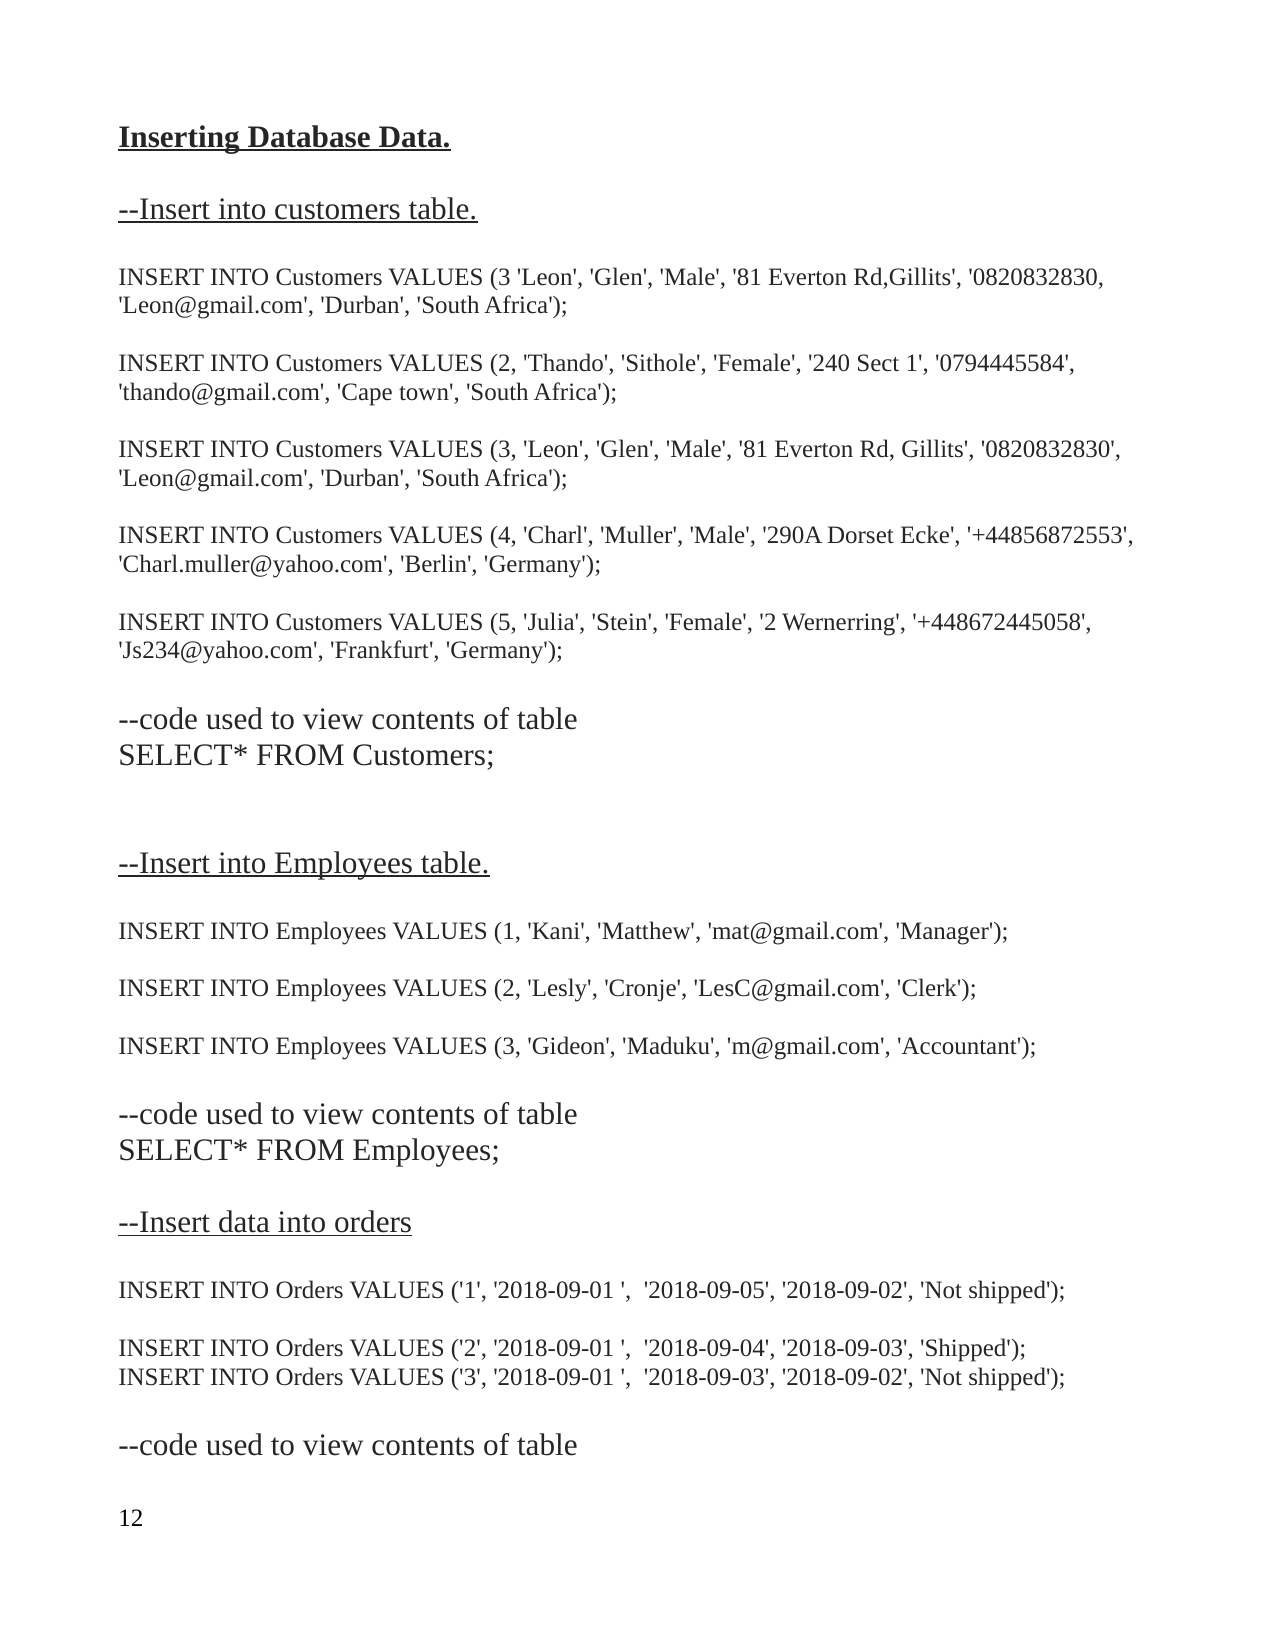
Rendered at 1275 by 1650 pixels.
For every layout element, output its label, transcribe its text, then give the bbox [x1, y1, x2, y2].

text Inserting Database Data. [118, 118, 1157, 154]
text SELECT* FROM Customers; [118, 736, 1157, 772]
text --Insert into customers table. [118, 190, 1157, 226]
text INSERT INTO Customers VALUES (3, 'Leon', 'Glen', 'Male', '81 Everton Rd, Gillits', '0820832830', 'Leon@gmail.com', 'Durban', 'South Africa'); [118, 434, 1157, 492]
text INSERT INTO Orders VALUES ('2', '2018-09-01 ', '2018-09-04', '2018-09-03', 'Shipped'); [118, 1333, 1157, 1362]
text SELECT* FROM Employees; [118, 1132, 1157, 1167]
text --Insert into Employees table. [118, 844, 1157, 880]
text INSERT INTO Orders VALUES ('1', '2018-09-01 ', '2018-09-05', '2018-09-02', 'Not shipped'); [118, 1275, 1157, 1304]
text INSERT INTO Employees VALUES (3, 'Gideon', 'Maduku', 'm@gmail.com', 'Accountant'); [118, 1031, 1157, 1060]
text INSERT INTO Customers VALUES (2, 'Thando', 'Sithole', 'Female', '240 Sect 1', '0794445584', 'thando@gmail.com', 'Cape town', 'South Africa'); [118, 348, 1157, 406]
text --code used to view contents of table [118, 1096, 1157, 1132]
text --code used to view contents of table [118, 700, 1157, 736]
text INSERT INTO Customers VALUES (5, 'Julia', 'Stein', 'Female', '2 Wernerring', '+448672445058', 'Js234@yahoo.com', 'Frankfurt', 'Germany'); [118, 607, 1157, 664]
text --code used to view contents of table [118, 1426, 1157, 1462]
text INSERT INTO Customers VALUES (4, 'Charl', 'Muller', 'Male', '290A Dorset Ecke', '+44856872553', 'Charl.muller@yahoo.com', 'Berlin', 'Germany'); [118, 521, 1157, 578]
text INSERT INTO Customers VALUES (3 'Leon', 'Glen', 'Male', '81 Everton Rd,Gillits', '0820832830, 'Leon@gmail.com', 'Durban', 'South Africa'); [118, 262, 1157, 319]
text INSERT INTO Employees VALUES (1, 'Kani', 'Matthew', 'mat@gmail.com', 'Manager'); [118, 916, 1157, 945]
text INSERT INTO Orders VALUES ('3', '2018-09-01 ', '2018-09-03', '2018-09-02', 'Not shipped'); [118, 1362, 1157, 1390]
text --Insert data into orders [118, 1203, 1157, 1239]
text INSERT INTO Employees VALUES (2, 'Lesly', 'Cronje', 'LesC@gmail.com', 'Clerk'); [118, 973, 1157, 1002]
